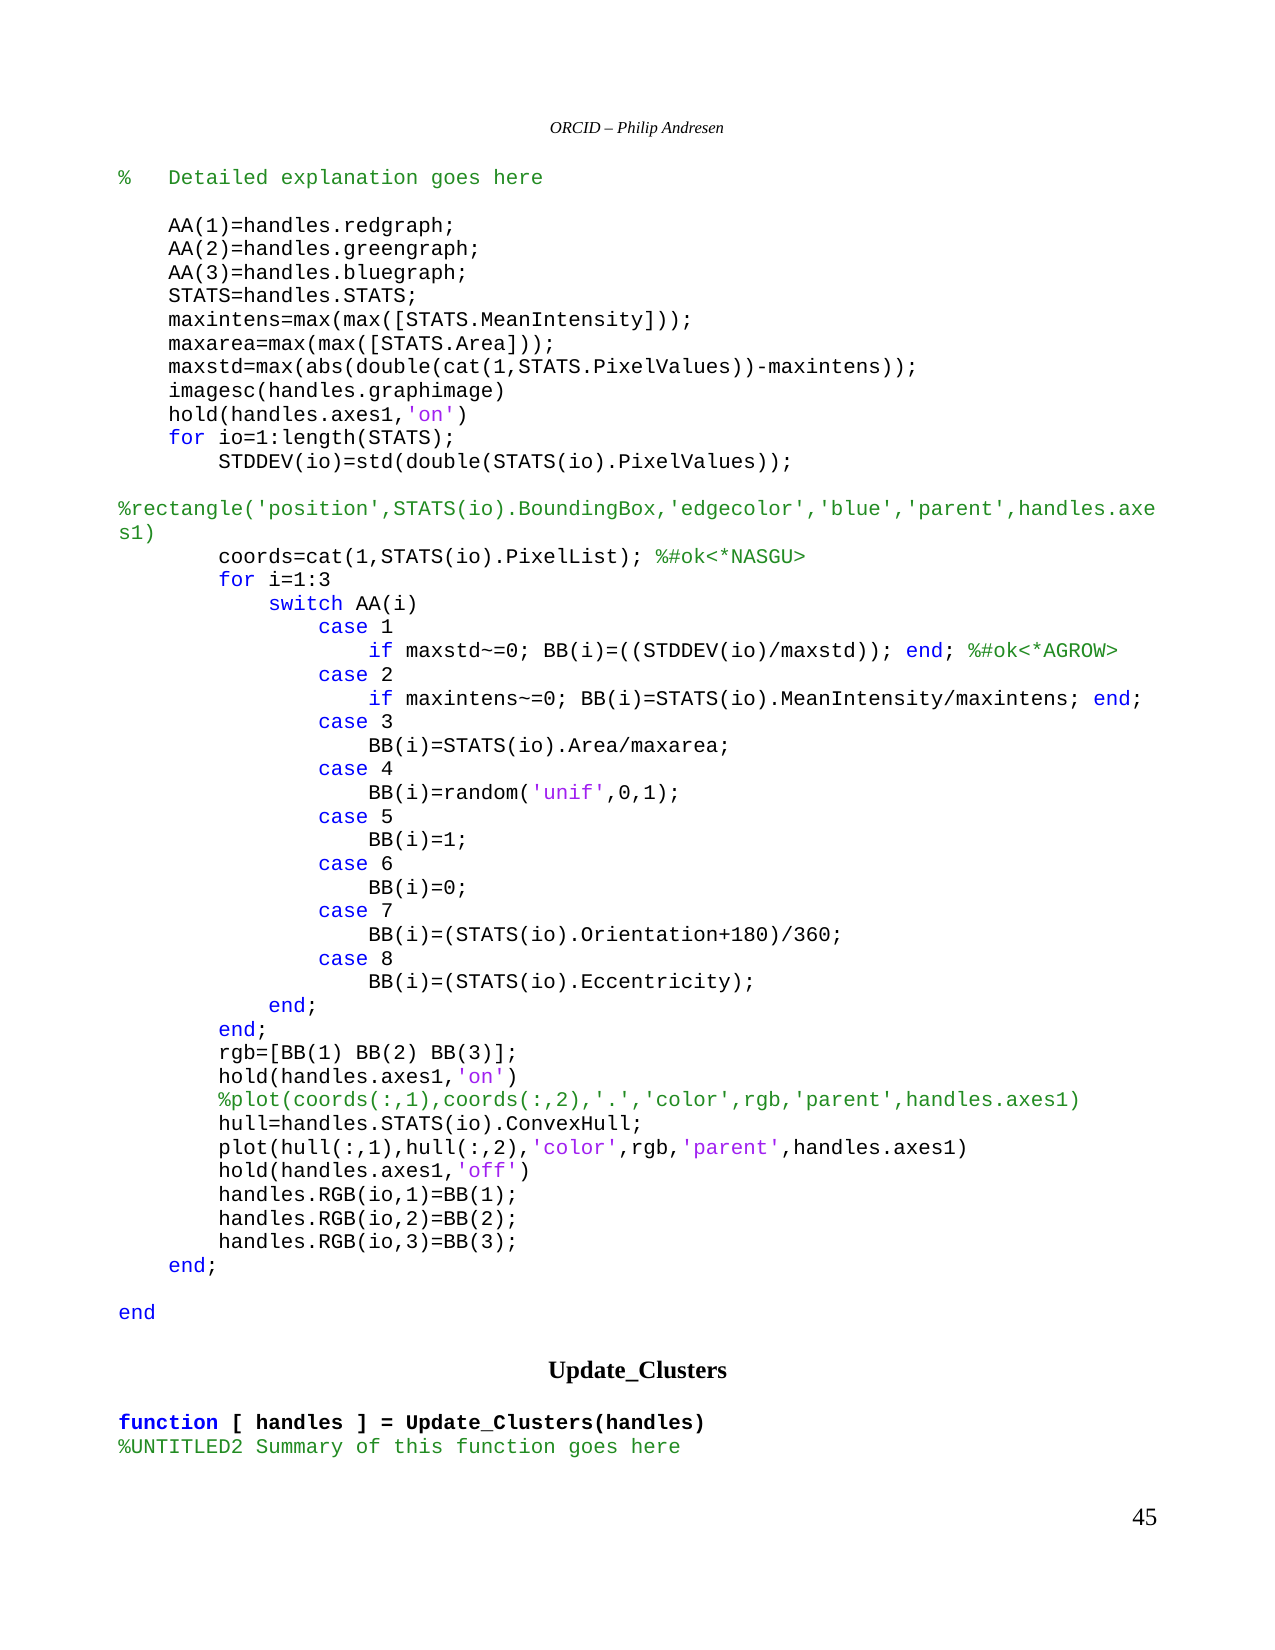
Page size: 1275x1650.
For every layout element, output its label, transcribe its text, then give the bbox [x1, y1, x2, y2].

text BB(i)=STATS(io).Area/maxarea; [118, 735, 1157, 758]
text end; [118, 1255, 1157, 1279]
text AA(1)=handles.redgraph; [118, 214, 1157, 238]
text case 6 [118, 853, 1157, 877]
text BB(i)=random('unif',0,1); [118, 782, 1157, 806]
text end; [118, 995, 1157, 1018]
text %rectangle('position',STATS(io).BoundingBox,'edgecolor','blue','parent',handles.axes1) [118, 475, 1157, 546]
text case 5 [118, 806, 1157, 829]
text if maxintens~=0; BB(i)=STATS(io).MeanIntensity/maxintens; end; [118, 687, 1157, 711]
text STATS=handles.STATS; [118, 286, 1157, 309]
text handles.RGB(io,2)=BB(2); [118, 1208, 1157, 1231]
text %plot(coords(:,1),coords(:,2),'.','color',rgb,'parent',handles.axes1) [118, 1089, 1157, 1113]
text for i=1:3 [118, 569, 1157, 593]
text maxstd=max(abs(double(cat(1,STATS.PixelValues))-maxintens)); [118, 356, 1157, 380]
text end [118, 1302, 1157, 1326]
text % Detailed explanation goes here [118, 167, 1157, 191]
text plot(hull(:,1),hull(:,2),'color',rgb,'parent',handles.axes1) [118, 1137, 1157, 1160]
text BB(i)=0; [118, 877, 1157, 900]
text BB(i)=(STATS(io).Orientation+180)/360; [118, 924, 1157, 948]
text Update_Clusters [118, 1355, 1157, 1383]
text switch AA(i) [118, 593, 1157, 617]
text function [ handles ] = Update_Clusters(handles) [118, 1412, 1157, 1436]
text hold(handles.axes1,'on') [118, 404, 1157, 427]
text case 1 [118, 617, 1157, 640]
text case 3 [118, 711, 1157, 735]
text BB(i)=1; [118, 829, 1157, 853]
text for io=1:length(STATS); [118, 427, 1157, 451]
text handles.RGB(io,3)=BB(3); [118, 1231, 1157, 1255]
text rgb=[BB(1) BB(2) BB(3)]; [118, 1042, 1157, 1066]
text case 7 [118, 900, 1157, 924]
text if maxstd~=0; BB(i)=((STDDEV(io)/maxstd)); end; %#ok<*AGROW> [118, 640, 1157, 664]
text coords=cat(1,STATS(io).PixelList); %#ok<*NASGU> [118, 546, 1157, 569]
text AA(3)=handles.bluegraph; [118, 262, 1157, 286]
text hold(handles.axes1,'off') [118, 1160, 1157, 1184]
text end; [118, 1018, 1157, 1042]
text case 4 [118, 758, 1157, 782]
text AA(2)=handles.greengraph; [118, 238, 1157, 262]
text maxintens=max(max([STATS.MeanIntensity])); [118, 309, 1157, 333]
text imagesc(handles.graphimage) [118, 380, 1157, 404]
text hull=handles.STATS(io).ConvexHull; [118, 1113, 1157, 1137]
text %UNTITLED2 Summary of this function goes here [118, 1436, 1157, 1459]
text BB(i)=(STATS(io).Eccentricity); [118, 971, 1157, 995]
text case 8 [118, 948, 1157, 971]
text hold(handles.axes1,'on') [118, 1066, 1157, 1089]
text STDDEV(io)=std(double(STATS(io).PixelValues)); [118, 451, 1157, 475]
text case 2 [118, 664, 1157, 687]
text handles.RGB(io,1)=BB(1); [118, 1184, 1157, 1208]
text maxarea=max(max([STATS.Area])); [118, 333, 1157, 356]
